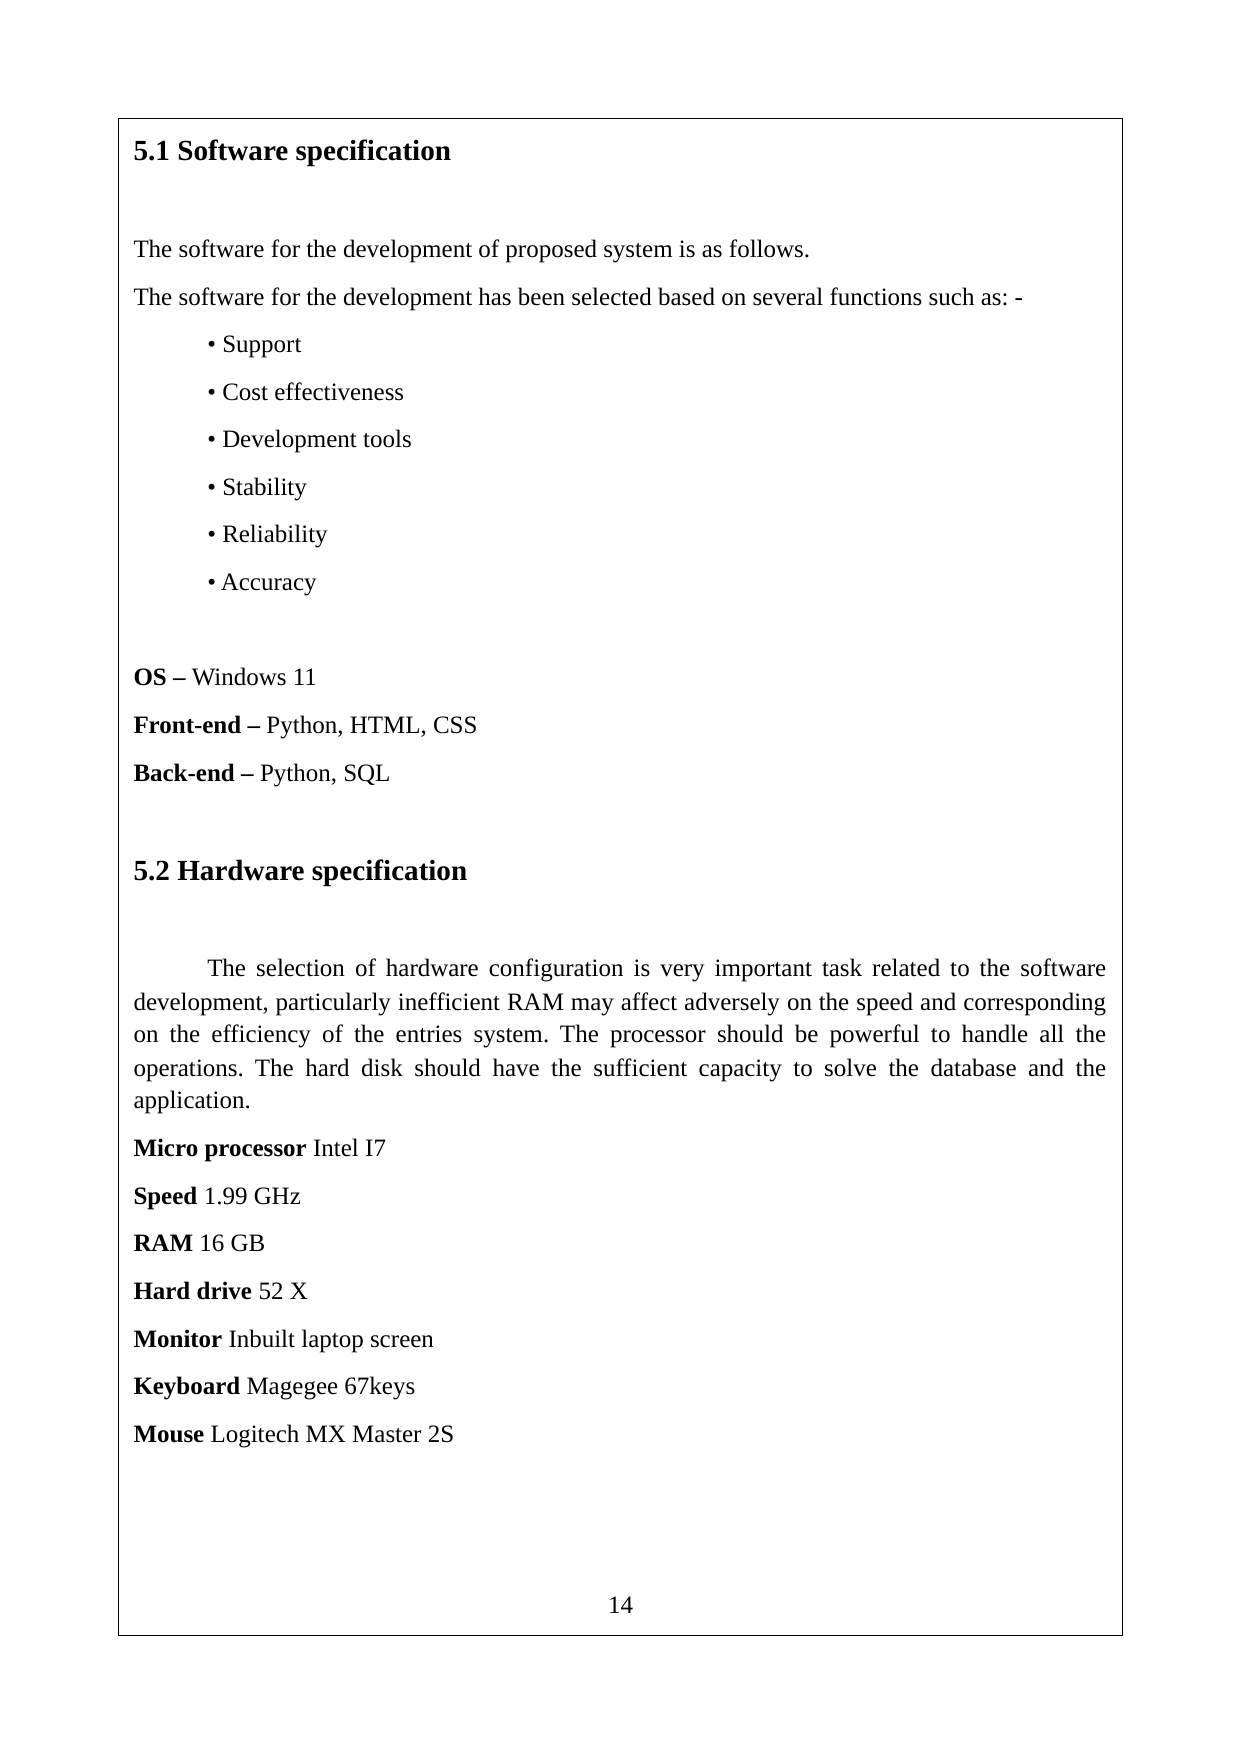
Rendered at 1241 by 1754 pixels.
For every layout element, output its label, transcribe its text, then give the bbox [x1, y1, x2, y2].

text 5.1 Software specification [133, 133, 1107, 167]
text The selection of hardware configuration is very important task related to the software development, particularly inefficient RAM may affect adversely on the speed and corresponding on the efficiency of the entries system. The processor should be powerful to handle all the operations. The hard disk should have the sufficient capacity to solve the database and the application. [133, 953, 1107, 1114]
text RAM 16 GB [133, 1228, 1107, 1257]
text The software for the development of proposed system is as follows. [133, 234, 1107, 263]
text Monitor Inbuilt laptop screen [133, 1324, 1107, 1352]
text Speed 1.99 GHz [133, 1181, 1107, 1209]
text • Reliability [133, 519, 1107, 548]
text Keyboard Magegee 67keys [133, 1371, 1107, 1400]
text 5.2 Hardware specification [133, 853, 1107, 886]
text Mouse Logitech MX Master 2S [133, 1419, 1107, 1448]
text • Stability [133, 472, 1107, 501]
text OS – Windows 11 [133, 662, 1107, 691]
text • Support [133, 329, 1107, 358]
text Back-end – Python, SQL [133, 758, 1107, 786]
text Front-end – Python, HTML, CSS [133, 710, 1107, 739]
text • Development tools [133, 424, 1107, 453]
text • Cost effectiveness [133, 377, 1107, 406]
text Micro processor Intel I7 [133, 1133, 1107, 1162]
text • Accuracy [133, 567, 1107, 596]
text The software for the development has been selected based on several functions such as: - [133, 282, 1107, 310]
text Hard drive 52 X [133, 1276, 1107, 1305]
